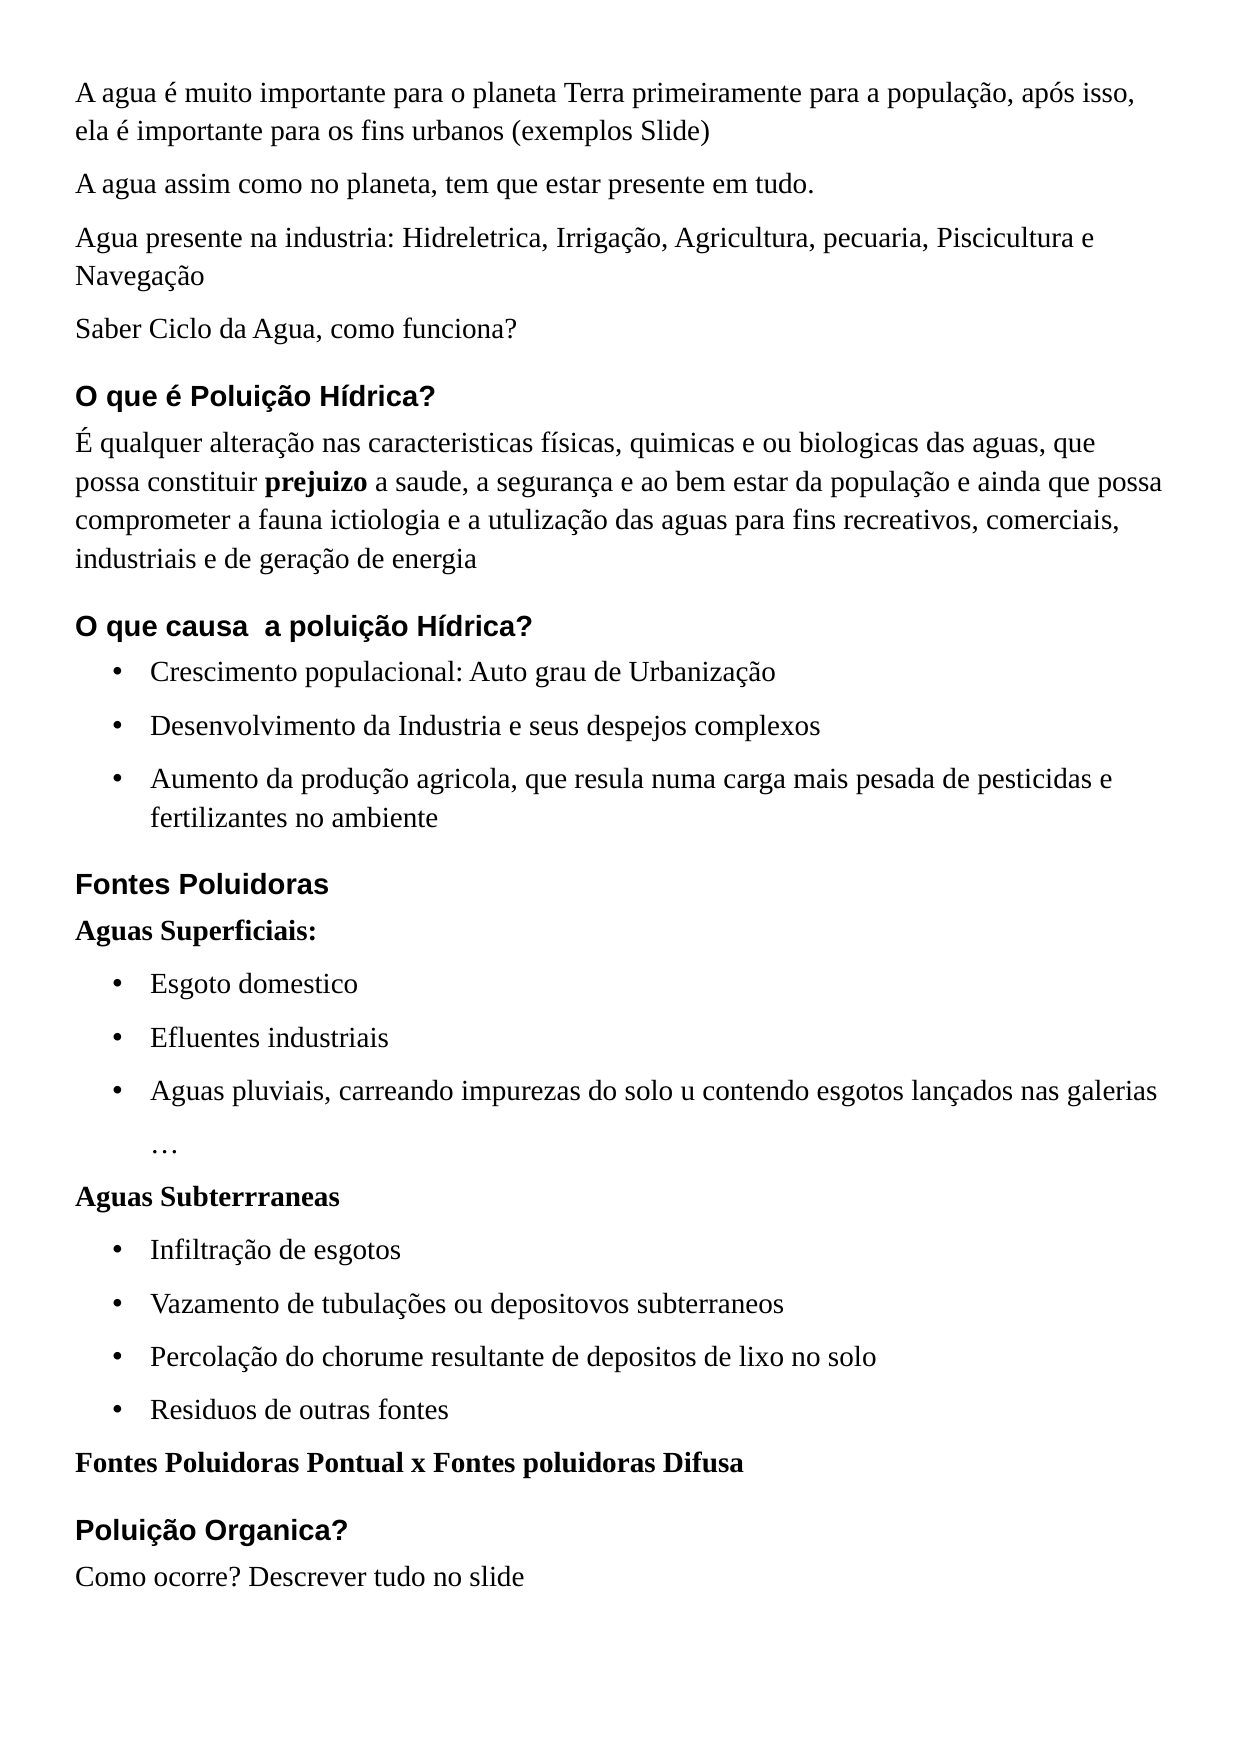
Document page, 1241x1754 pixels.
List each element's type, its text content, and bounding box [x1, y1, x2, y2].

subtitle Poluição Organica? [75, 1513, 1165, 1547]
subtitle Fontes Poluidoras [75, 867, 1165, 901]
text Aguas Subterrraneas [75, 1179, 1165, 1213]
list Infiltração de esgotos [112, 1232, 1165, 1266]
subtitle O que causa a poluição Hídrica? [75, 608, 1165, 642]
list Percolação do chorume resultante de depositos de lixo no solo [112, 1339, 1165, 1373]
text Aguas Superficiais: [75, 913, 1165, 947]
text A agua é muito importante para o planeta Terra primeiramente para a população, após isso, ela é importante para os fins urbanos (exemplos Slide) [75, 75, 1165, 147]
list Esgoto domestico [112, 967, 1165, 1000]
list Aumento da produção agricola, que resula numa carga mais pesada de pesticidas e fertilizantes no ambiente [112, 761, 1165, 833]
text Fontes Poluidoras Pontual x Fontes poluidoras Difusa [75, 1445, 1165, 1479]
text É qualquer alteração nas caracteristicas físicas, quimicas e ou biologicas das aguas, que possa constituir prejuizo a saude, a segurança e ao bem estar da população e ainda que possa comprometer a fauna ictiologia e a utulização das aguas para fins recreativos, comerciais, industriais e de geração de energia [75, 425, 1165, 574]
text A agua assim como no planeta, tem que estar presente em tudo. [75, 167, 1165, 200]
list Aguas pluviais, carreando impurezas do solo u contendo esgotos lançados nas galerias [112, 1073, 1165, 1107]
list Vazamento de tubulações ou depositovos subterraneos [112, 1286, 1165, 1319]
list Crescimento populacional: Auto grau de Urbanização [112, 654, 1165, 688]
text Agua presente na industria: Hidreletrica, Irrigação, Agricultura, pecuaria, Piscicultura e Navegação [75, 220, 1165, 292]
list Desenvolvimento da Industria e seus despejos complexos [112, 708, 1165, 741]
text Saber Ciclo da Agua, como funciona? [75, 311, 1165, 345]
list … [112, 1126, 1165, 1160]
list Residuos de outras fontes [112, 1392, 1165, 1426]
subtitle O que é Poluição Hídrica? [75, 379, 1165, 413]
list Efluentes industriais [112, 1020, 1165, 1053]
text Como ocorre? Descrever tudo no slide [75, 1559, 1165, 1593]
